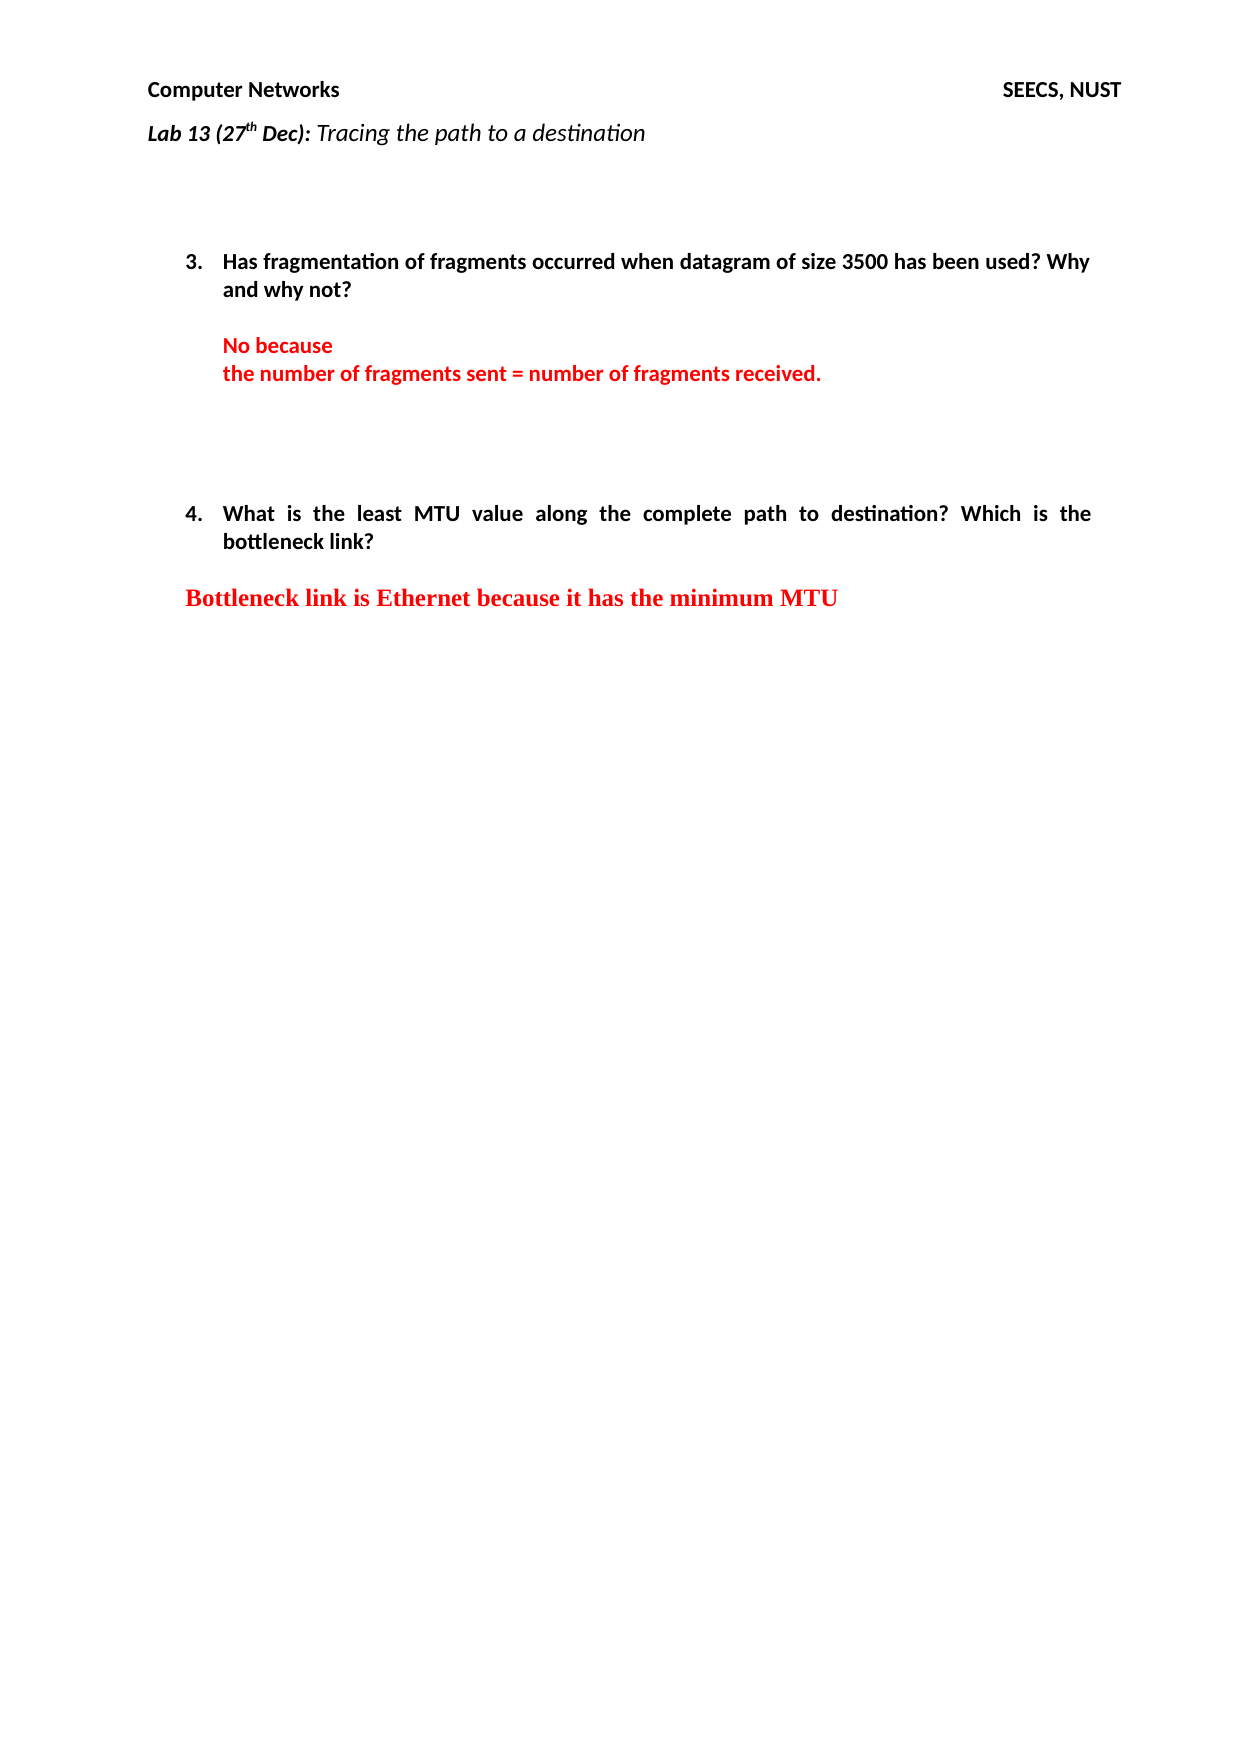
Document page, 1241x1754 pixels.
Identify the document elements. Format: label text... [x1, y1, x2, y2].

list No because [223, 331, 1092, 359]
list Has fragmentation of fragments occurred when datagram of size 3500 has been used? Why and why not? [185, 247, 1092, 303]
list What is the least MTU value along the complete path to destination? Which is the bottleneck link? [185, 499, 1092, 555]
list the number of fragments sent = number of fragments received. [223, 359, 1092, 387]
text Bottleneck link is Ethernet because it has the minimum MTU [185, 583, 1092, 612]
